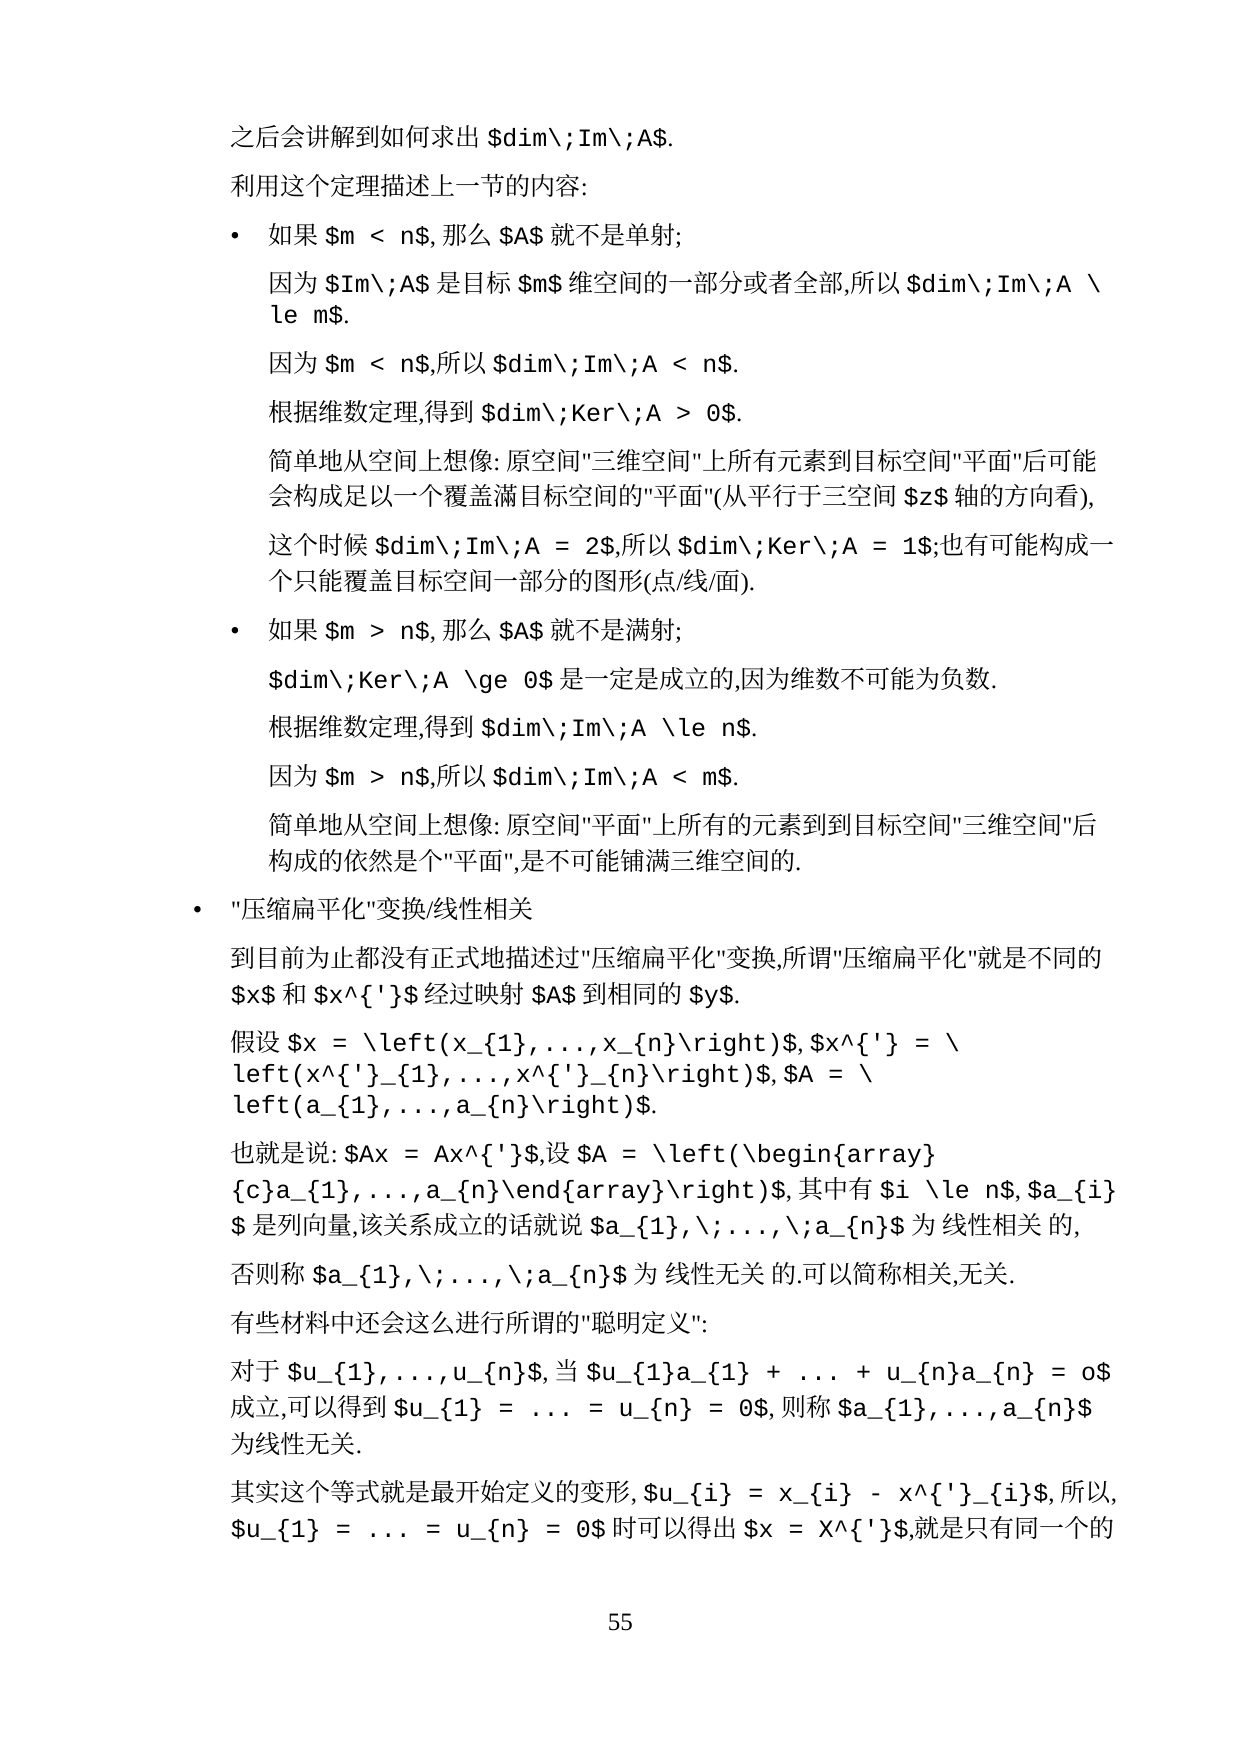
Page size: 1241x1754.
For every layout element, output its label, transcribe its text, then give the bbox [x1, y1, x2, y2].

list 因为 $Im\;A$ 是目标 $m$ 维空间的一部分或者全部,所以 $dim\;Im\;A \le m$. [231, 264, 1122, 331]
list 之后会讲解到如何求出 $dim\;Im\;A$. [193, 118, 1122, 154]
list 否则称 $a_{1},\;...,\;a_{n}$ 为 线性无关 的.可以简称相关,无关. [193, 1255, 1122, 1291]
list 其实这个等式就是最开始定义的变形, $u_{i} = x_{i} - x^{'}_{i}$, 所以, $u_{1} = ... = u_{n} = 0$ 时可以得出 $x = X^{'}$,就是只有同一个的 [193, 1473, 1122, 1545]
list $dim\;Ker\;A \ge 0$ 是一定是成立的,因为维数不可能为负数. [231, 659, 1122, 696]
list 根据维数定理,得到 $dim\;Ker\;A > 0$. [231, 392, 1122, 429]
list 因为 $m > n$,所以 $dim\;Im\;A < m$. [231, 757, 1122, 793]
list 对于 $u_{1},...,u_{n}$, 当 $u_{1}a_{1} + ... + u_{n}a_{n} = o$ 成立,可以得到 $u_{1} = ... = u_{n} = 0$, 则称 $a_{1},...,a_{n}$ 为线性无关. [193, 1352, 1122, 1460]
list 到目前为止都没有正式地描述过"压缩扁平化"变换,所谓"压缩扁平化"就是不同的 $x$ 和 $x^{'}$ 经过映射 $A$ 到相同的 $y$. [193, 938, 1122, 1011]
list 因为 $m < n$,所以 $dim\;Im\;A < n$. [231, 344, 1122, 380]
list 假设 $x = \left(x_{1},...,x_{n}\right)$, $x^{'} = \left(x^{'}_{1},...,x^{'}_{n}\right)$, $A = \left(a_{1},...,a_{n}\right)$. [193, 1023, 1122, 1121]
list 如果 $m < n$, 那么 $A$ 就不是单射; [231, 215, 1122, 252]
list 简单地从空间上想像: 原空间"平面"上所有的元素到到目标空间"三维空间"后构成的依然是个"平面",是不可能铺满三维空间的. [231, 806, 1122, 877]
list 利用这个定理描述上一节的内容: [193, 167, 1122, 203]
list 如果 $m > n$, 那么 $A$ 就不是满射; [231, 611, 1122, 647]
list 简单地从空间上想像: 原空间"三维空间"上所有元素到目标空间"平面"后可能会构成足以一个覆盖滿目标空间的"平面"(从平行于三空间 $z$ 轴的方向看), [231, 441, 1122, 513]
list 这个时候 $dim\;Im\;A = 2$,所以 $dim\;Ker\;A = 1$;也有可能构成一个只能覆盖目标空间一部分的图形(点/线/面). [231, 526, 1122, 598]
list "压缩扁平化"变换/线性相关 [193, 890, 1122, 926]
list 根据维数定理,得到 $dim\;Im\;A \le n$. [231, 708, 1122, 744]
list 有些材料中还会这么进行所谓的"聪明定义": [193, 1303, 1122, 1339]
list 也就是说: $Ax = Ax^{'}$,设 $A = \left(\begin{array}{c}a_{1},...,a_{n}\end{array}\right)$, 其中有 $i \le n$, $a_{i}$ 是列向量,该关系成立的话就说 $a_{1},\;...,\;a_{n}$ 为 线性相关 的, [193, 1133, 1122, 1242]
